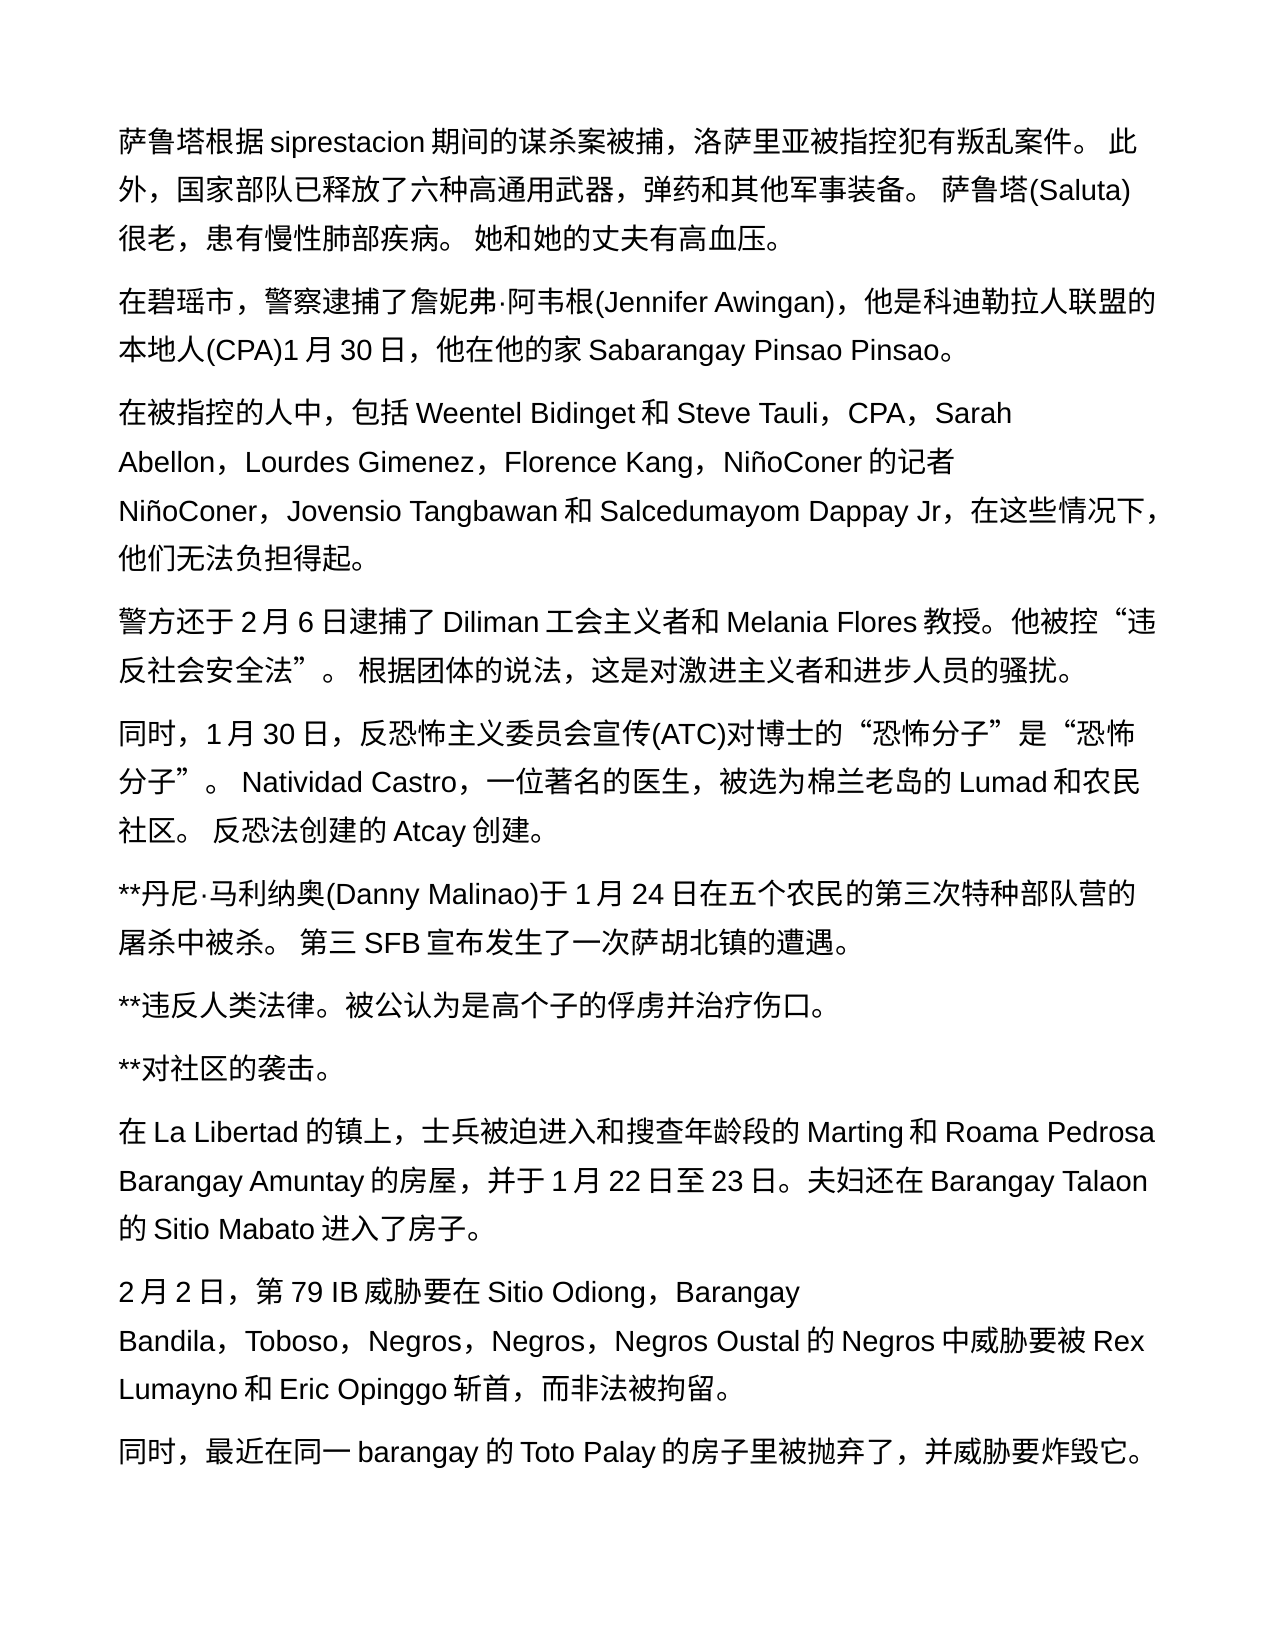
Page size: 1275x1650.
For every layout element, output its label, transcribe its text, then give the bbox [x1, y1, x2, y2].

text 警方还于2月6日逮捕了Diliman工会主义者和Melania Flores教授。他被控“违反社会安全法”。 根据团体的说法，这是对激进主义者和进步人员的骚扰。 [118, 599, 1157, 689]
text 同时，最近在同一barangay的Toto Palay的房子里被抛弃了，并威胁要炸毁它。 [118, 1429, 1157, 1471]
text 萨鲁塔根据siprestacion期间的谋杀案被捕，洛萨里亚被指控犯有叛乱案件。 此外，国家部队已释放了六种高通用武器，弹药和其他军事装备。 萨鲁塔(Saluta)很老，患有慢性肺部疾病。 她和她的丈夫有高血压。 [118, 118, 1157, 257]
text 2月2日，第79 IB威胁要在Sitio Odiong，Barangay Bandila，Toboso，Negros，Negros，Negros Oustal的Negros中威胁要被Rex Lumayno和Eric Opinggo斩首，而非法被拘留。 [118, 1269, 1157, 1408]
text 在被指控的人中，包括Weentel Bidinget和Steve Tauli，CPA，Sarah Abellon，Lourdes Gimenez，Florence Kang，NiñoConer的记者NiñoConer，Jovensio Tangbawan和Salcedumayom Dappay Jr，在这些情况下，他们无法负担得起。 [118, 390, 1157, 578]
text 在La Libertad的镇上，士兵被迫进入和搜查年龄段的Marting和Roama Pedrosa Barangay Amuntay的房屋，并于1月22日至23日。夫妇还在Barangay Talaon的Sitio Mabato进入了房子。 [118, 1108, 1157, 1248]
text 同时，1月30日，反恐怖主义委员会宣传(ATC)对博士的“恐怖分子”是“恐怖分子”。 Natividad Castro，一位著名的医生，被选为棉兰老岛的Lumad和农民社区。 反恐法创建的Atcay创建。 [118, 710, 1157, 850]
text **对社区的袭击。 [118, 1045, 1157, 1088]
text **丹尼·马利纳奥(Danny Malinao)于1月24日在五个农民的第三次特种部队营的屠杀中被杀。 第三SFB宣布发生了一次萨胡北镇的遭遇。 [118, 871, 1157, 961]
text **违反人类法律。被公认为是高个子的俘虏并治疗伤口。 [118, 982, 1157, 1024]
text 在碧瑶市，警察逮捕了詹妮弗·阿韦根(Jennifer Awingan)，他是科迪勒拉人联盟的本地人(CPA)1月30日，他在他的家Sabarangay Pinsao Pinsao。 [118, 278, 1157, 369]
